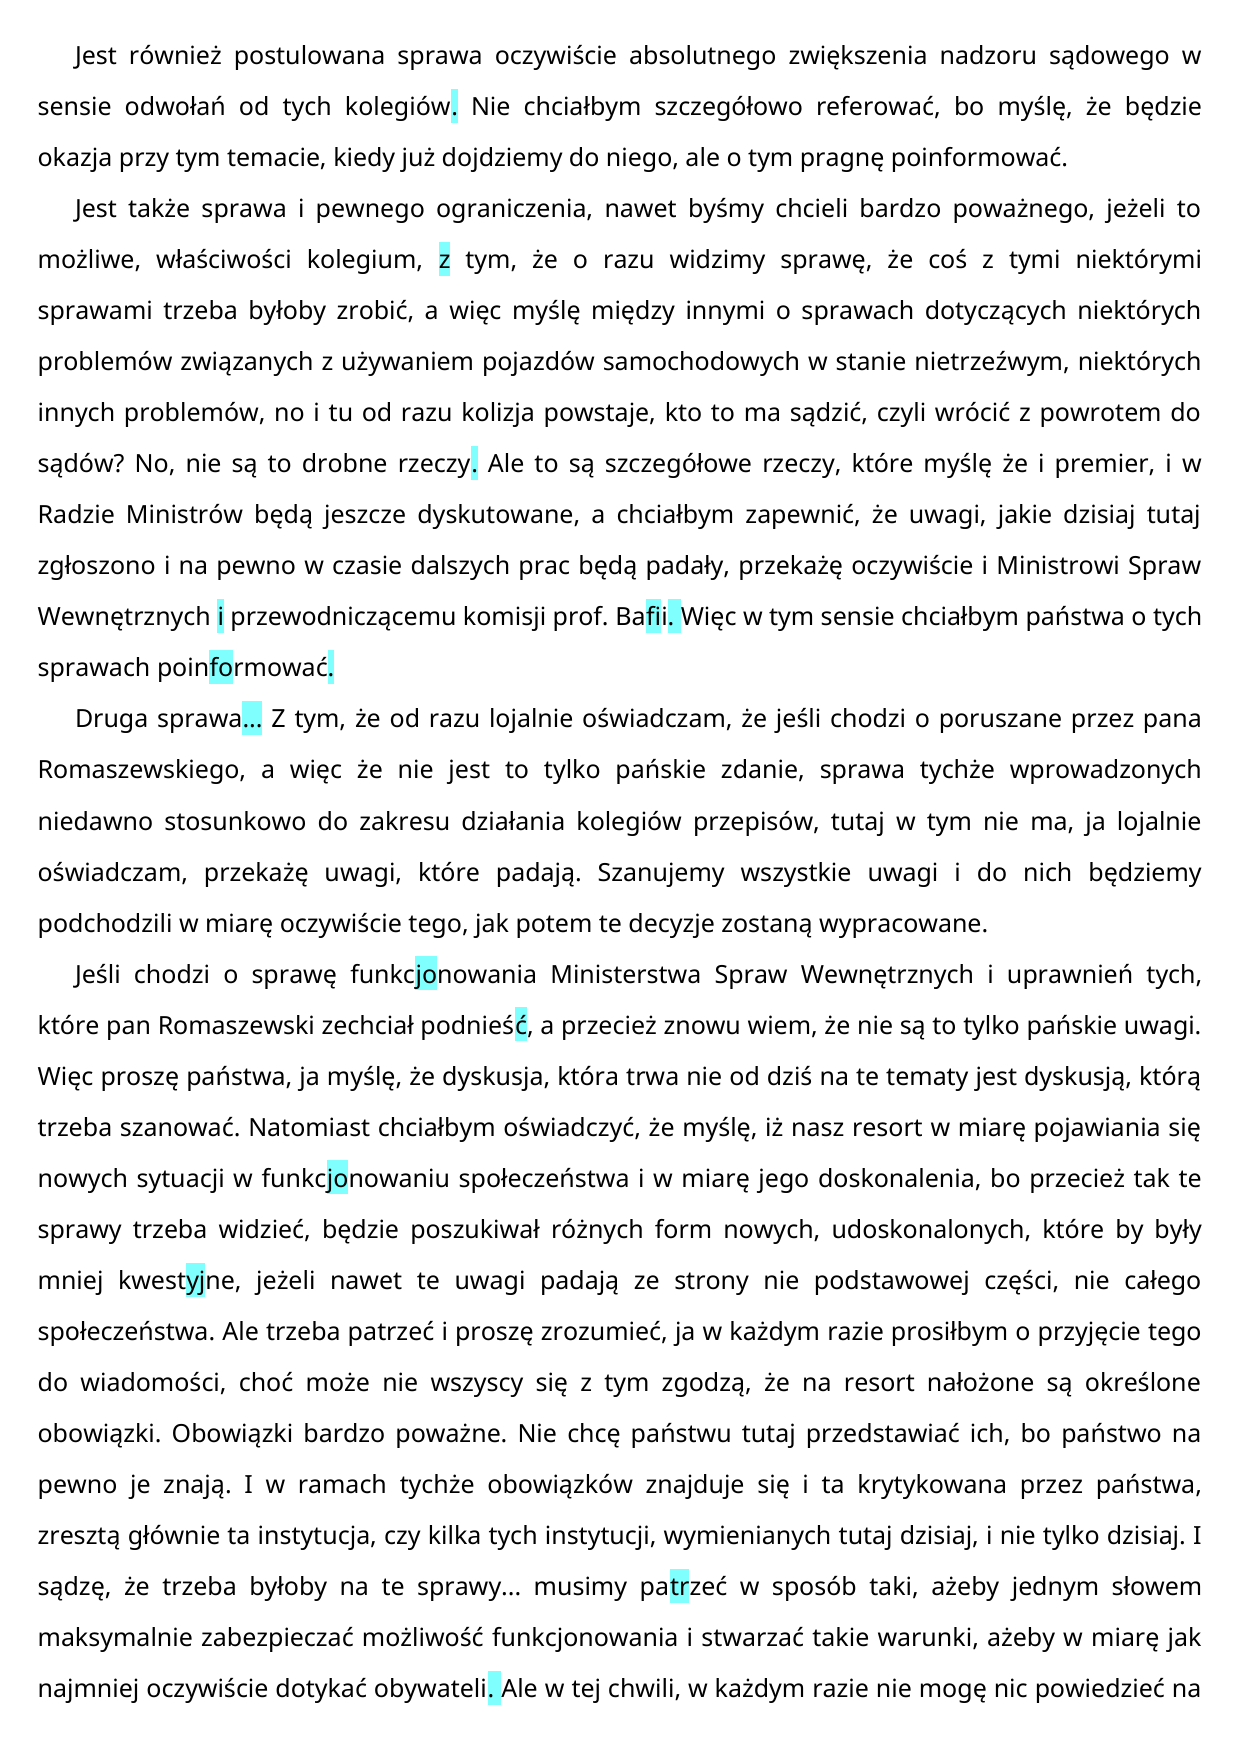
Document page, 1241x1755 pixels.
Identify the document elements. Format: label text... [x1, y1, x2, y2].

text Jest również postulowana sprawa oczywiście absolutnego zwiększenia nadzoru sądowego w sensie odwołań od tych kolegiów. Nie chciałbym szczegółowo referować, bo myślę, że będzie okazja przy tym temacie, kiedy już dojdziemy do niego, ale o tym pragnę poinformować. [37, 37, 1203, 174]
text Jeśli chodzi o sprawę funkcjonowania Ministerstwa Spraw Wewnętrznych i uprawnień tych, które pan Romaszewski zechciał podnieść, a przecież znowu wiem, że nie są to tylko pańskie uwagi. Więc proszę państwa, ja myślę, że dyskusja, która trwa nie od dziś na te tematy jest dyskusją, którą trzeba szanować. Natomiast chciałbym oświadczyć, że myślę, iż nasz resort w miarę pojawiania się nowych sytuacji w funkcjonowaniu społeczeństwa i w miarę jego doskonalenia, bo przecież tak te sprawy trzeba widzieć, będzie poszukiwał różnych form nowych, udoskonalonych, które by były mniej kwestyjne, jeżeli nawet te uwagi padają ze strony nie podstawowej części, nie całego społeczeństwa. Ale trzeba patrzeć i proszę zrozumieć, ja w każdym razie prosiłbym o przyjęcie tego do wiadomości, choć może nie wszyscy się z tym zgodzą, że na resort nałożone są określone obowiązki. Obowiązki bardzo poważne. Nie chcę państwu tutaj przedstawiać ich, bo państwo na pewno je znają. I w ramach tychże obowiązków znajduje się i ta krytykowana przez państwa, zresztą głównie ta instytucja, czy kilka tych instytucji, wymienianych tutaj dzisiaj, i nie tylko dzisiaj. I sądzę, że trzeba byłoby na te sprawy... musimy patrzeć w sposób taki, ażeby jednym słowem maksymalnie zabezpieczać możliwość funkcjonowania i stwarzać takie warunki, ażeby w miarę jak najmniej oczywiście dotykać obywateli. Ale w tej chwili, w każdym razie nie mogę nic powiedzieć na [37, 956, 1203, 1705]
text Jest także sprawa i pewnego ograniczenia, nawet byśmy chcieli bardzo poważnego, jeżeli to możliwe, właściwości kolegium, z tym, że o razu widzimy sprawę, że coś z tymi niektórymi sprawami trzeba byłoby zrobić, a więc myślę między innymi o sprawach dotyczących niektórych problemów związanych z używaniem pojazdów samochodowych w stanie nietrzeźwym, niektórych innych problemów, no i tu od razu kolizja powstaje, kto to ma sądzić, czyli wrócić z powrotem do sądów? No, nie są to drobne rzeczy. Ale to są szczegółowe rzeczy, które myślę że i premier, i w Radzie Ministrów będą jeszcze dyskutowane, a chciałbym zapewnić, że uwagi, jakie dzisiaj tutaj zgłoszono i na pewno w czasie dalszych prac będą padały, przekażę oczywiście i Ministrowi Spraw Wewnętrznych i przewodniczącemu komisji prof. Bafii. Więc w tym sensie chciałbym państwa o tych sprawach poinformować. [37, 191, 1203, 684]
text Druga sprawa... Z tym, że od razu lojalnie oświadczam, że jeśli chodzi o poruszane przez pana Romaszewskiego, a więc że nie jest to tylko pańskie zdanie, sprawa tychże wprowadzonych niedawno stosunkowo do zakresu działania kolegiów przepisów, tutaj w tym nie ma, ja lojalnie oświadczam, przekażę uwagi, które padają. Szanujemy wszystkie uwagi i do nich będziemy podchodzili w miarę oczywiście tego, jak potem te decyzje zostaną wypracowane. [37, 701, 1203, 939]
